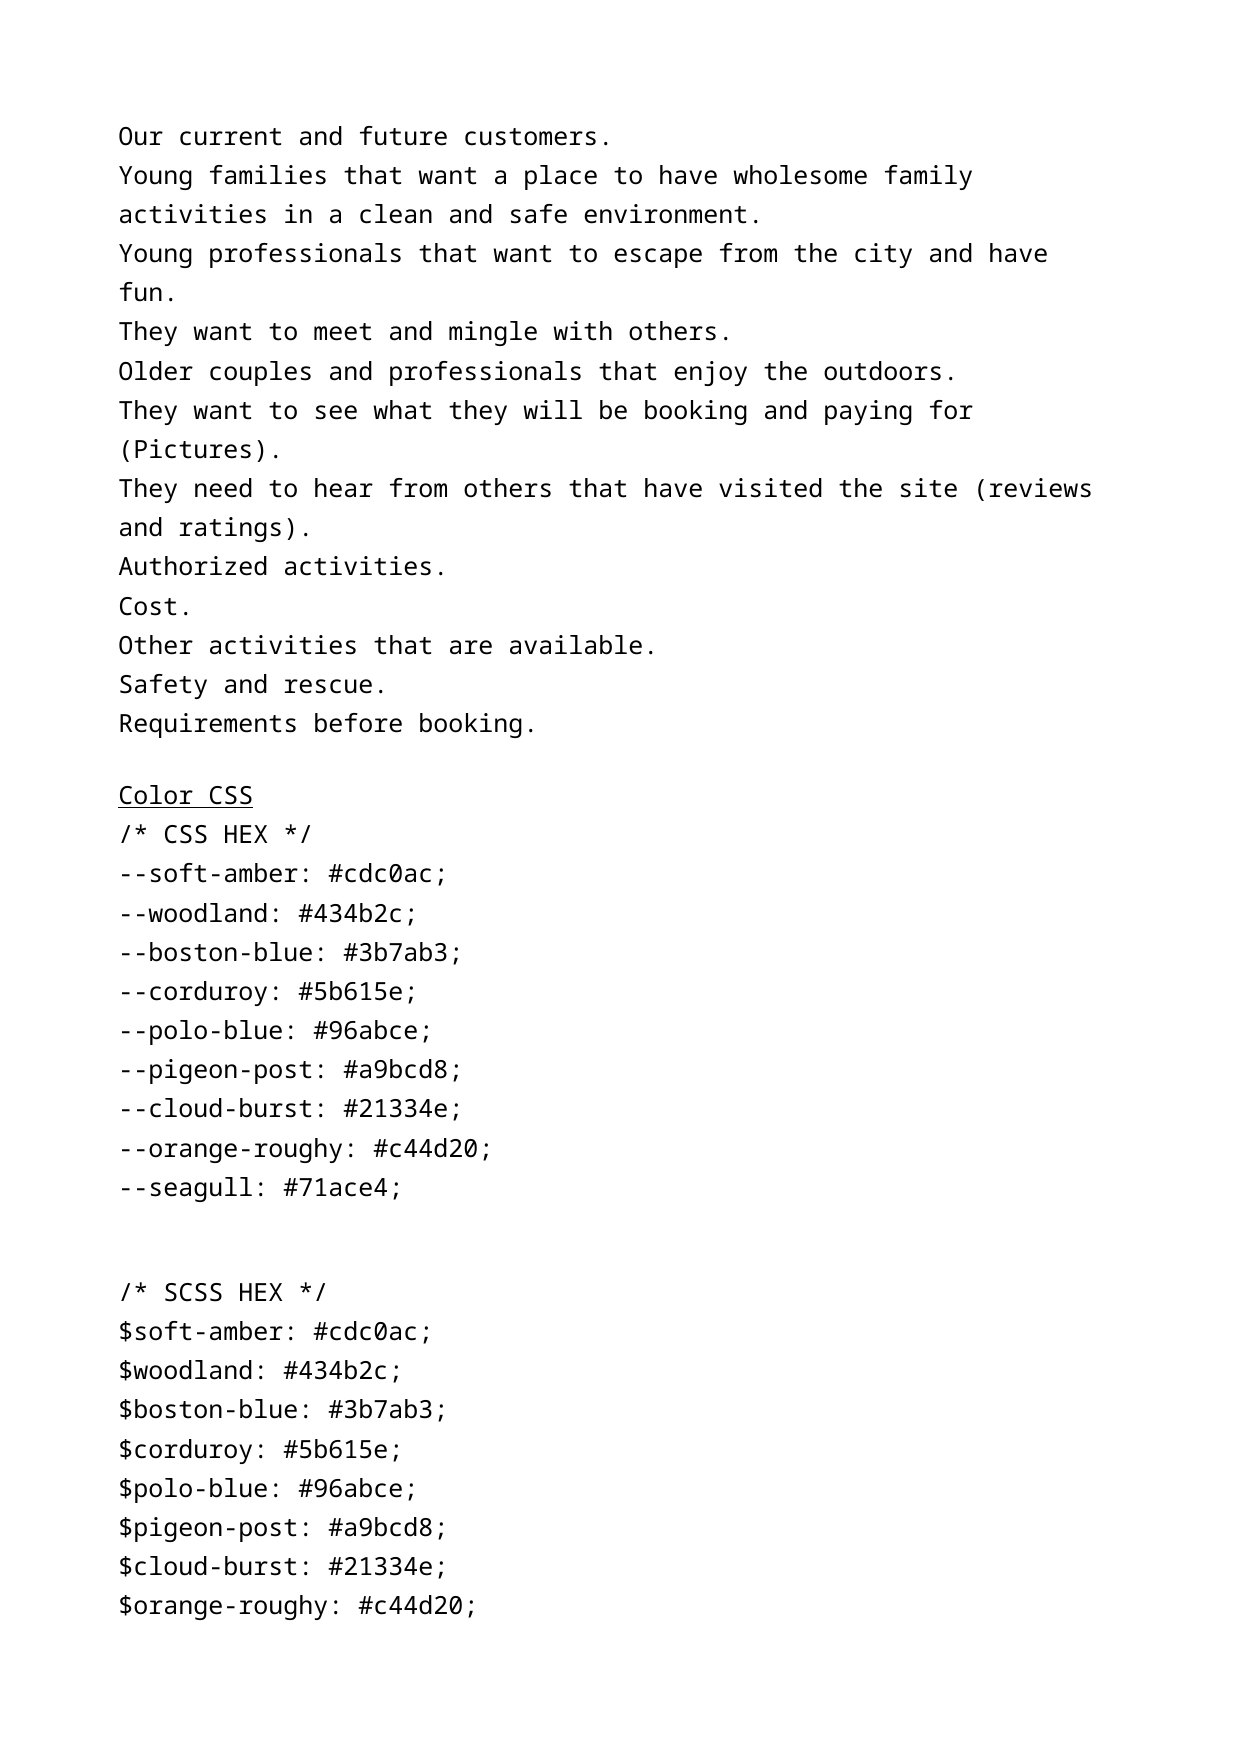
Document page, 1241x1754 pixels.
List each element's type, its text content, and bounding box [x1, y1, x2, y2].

text --woodland: #434b2c; [118, 895, 1122, 929]
text $orange-roughy: #c44d20; [118, 1588, 1122, 1622]
text --cloud-burst: #21334e; [118, 1091, 1122, 1125]
text $soft-amber: #cdc0ac; [118, 1314, 1122, 1348]
text Requirements before booking. [118, 706, 1122, 740]
text --soft-amber: #cdc0ac; [118, 856, 1122, 890]
text Young professionals that want to escape from the city and have fun. [118, 236, 1122, 309]
text $polo-blue: #96abce; [118, 1471, 1122, 1504]
text Older couples and professionals that enjoy the outdoors. [118, 353, 1122, 387]
text Safety and rescue. [118, 666, 1122, 701]
text They want to meet and mingle with others. [118, 314, 1122, 348]
text Young families that want a place to have wholesome family activities in a clean and safe environment. [118, 157, 1122, 231]
text --corduroy: #5b615e; [118, 974, 1122, 1008]
text They need to hear from others that have visited the site (reviews and ratings). [118, 471, 1122, 544]
text --pigeon-post: #a9bcd8; [118, 1052, 1122, 1086]
text $woodland: #434b2c; [118, 1353, 1122, 1387]
text /* SCSS HEX */ [118, 1275, 1122, 1309]
text --polo-blue: #96abce; [118, 1013, 1122, 1047]
text Authorized activities. [118, 549, 1122, 583]
text $pigeon-post: #a9bcd8; [118, 1510, 1122, 1544]
text $boston-blue: #3b7ab3; [118, 1392, 1122, 1426]
text $corduroy: #5b615e; [118, 1431, 1122, 1465]
text --boston-blue: #3b7ab3; [118, 934, 1122, 968]
text They want to see what they will be booking and paying for (Pictures). [118, 392, 1122, 466]
text /* CSS HEX */ [118, 817, 1122, 851]
text Other activities that are available. [118, 627, 1122, 661]
text Color CSS [118, 778, 1122, 812]
text $cloud-burst: #21334e; [118, 1549, 1122, 1583]
text Cost. [118, 588, 1122, 622]
text Our current and future customers. [118, 118, 1122, 152]
text --seagull: #71ace4; [118, 1169, 1122, 1203]
text --orange-roughy: #c44d20; [118, 1130, 1122, 1164]
